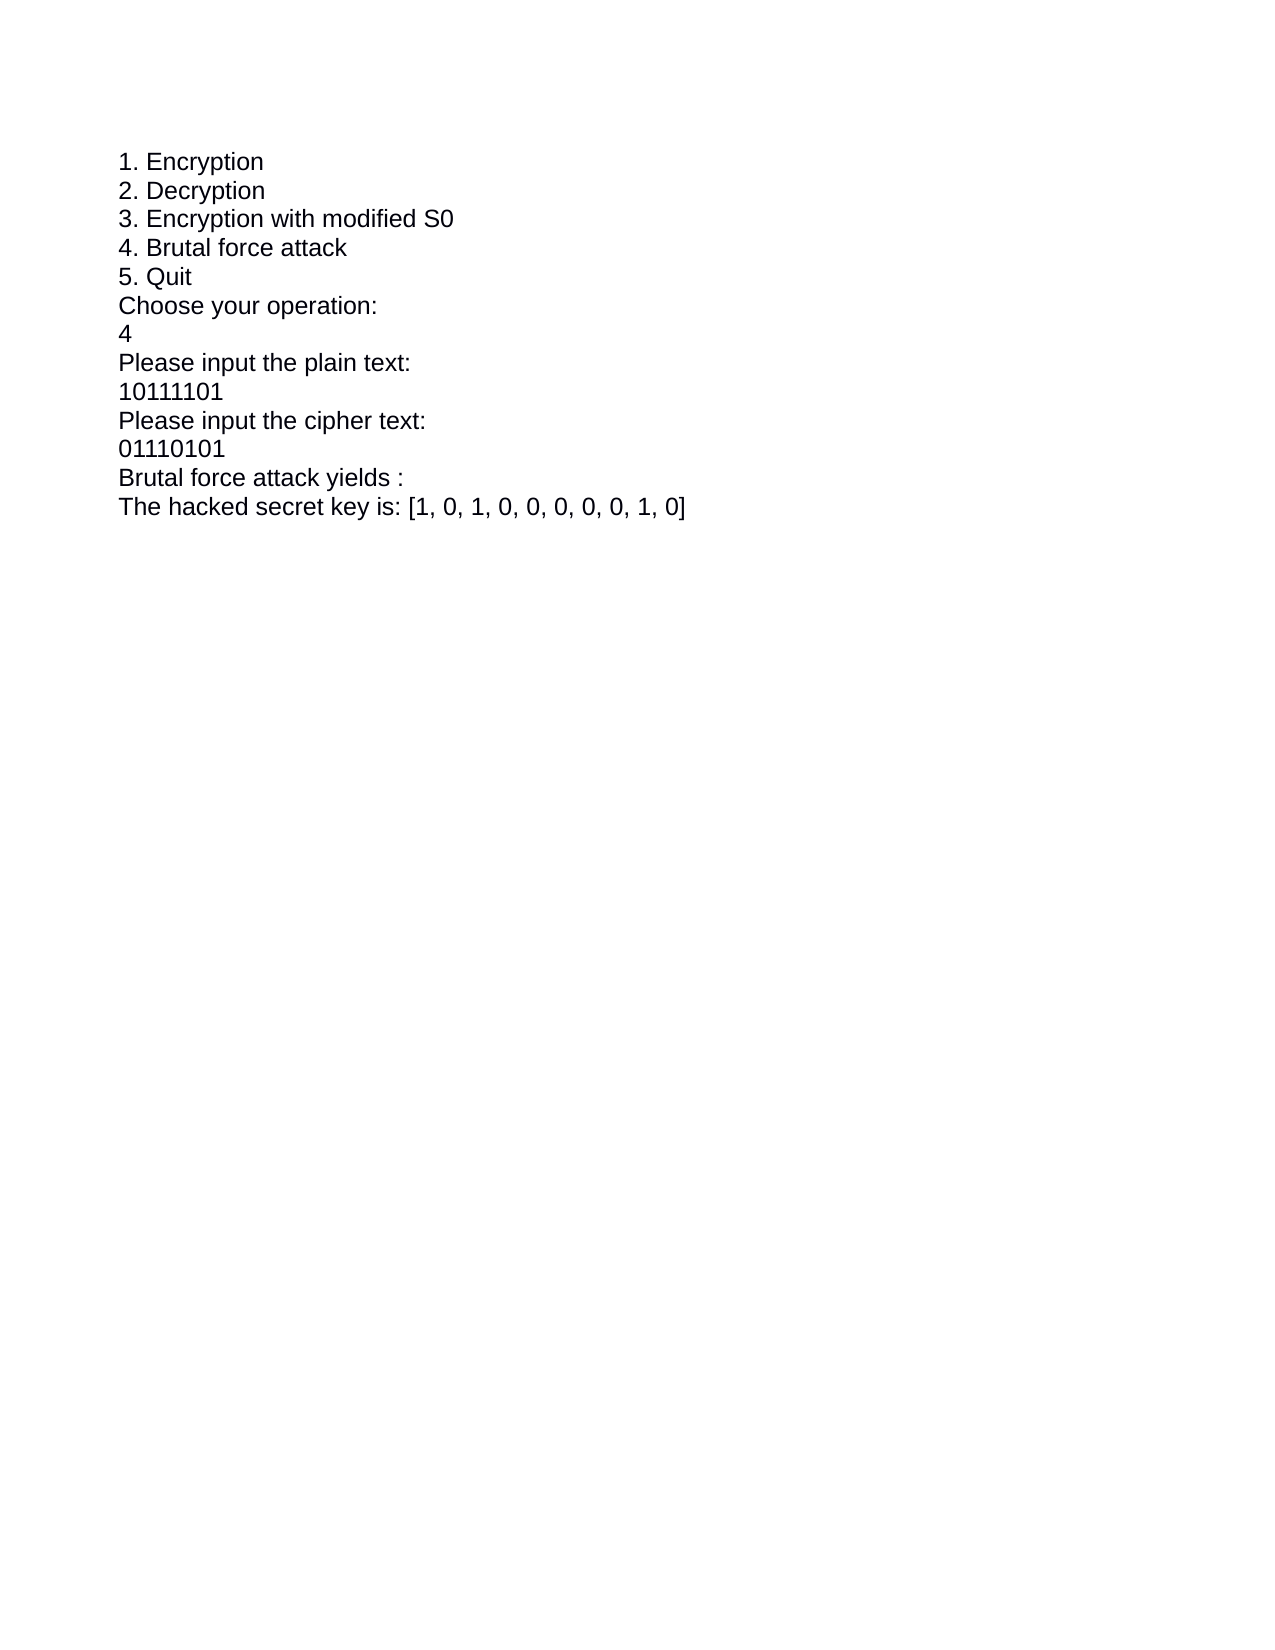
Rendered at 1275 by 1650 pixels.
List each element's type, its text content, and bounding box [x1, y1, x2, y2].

text Please input the cipher text: [118, 406, 1157, 434]
text 10111101 [118, 377, 1157, 406]
text 01110101 [118, 434, 1157, 463]
text 2. Decryption [118, 176, 1157, 204]
text Please input the plain text: [118, 348, 1157, 377]
text 5. Quit [118, 262, 1157, 291]
text Brutal force attack yields : [118, 463, 1157, 492]
text 4 [118, 319, 1157, 348]
text The hacked secret key is: [1, 0, 1, 0, 0, 0, 0, 0, 1, 0] [118, 492, 1157, 521]
text 4. Brutal force attack [118, 233, 1157, 262]
text 3. Encryption with modified S0 [118, 204, 1157, 233]
text Choose your operation: [118, 291, 1157, 319]
text 1. Encryption [118, 147, 1157, 176]
